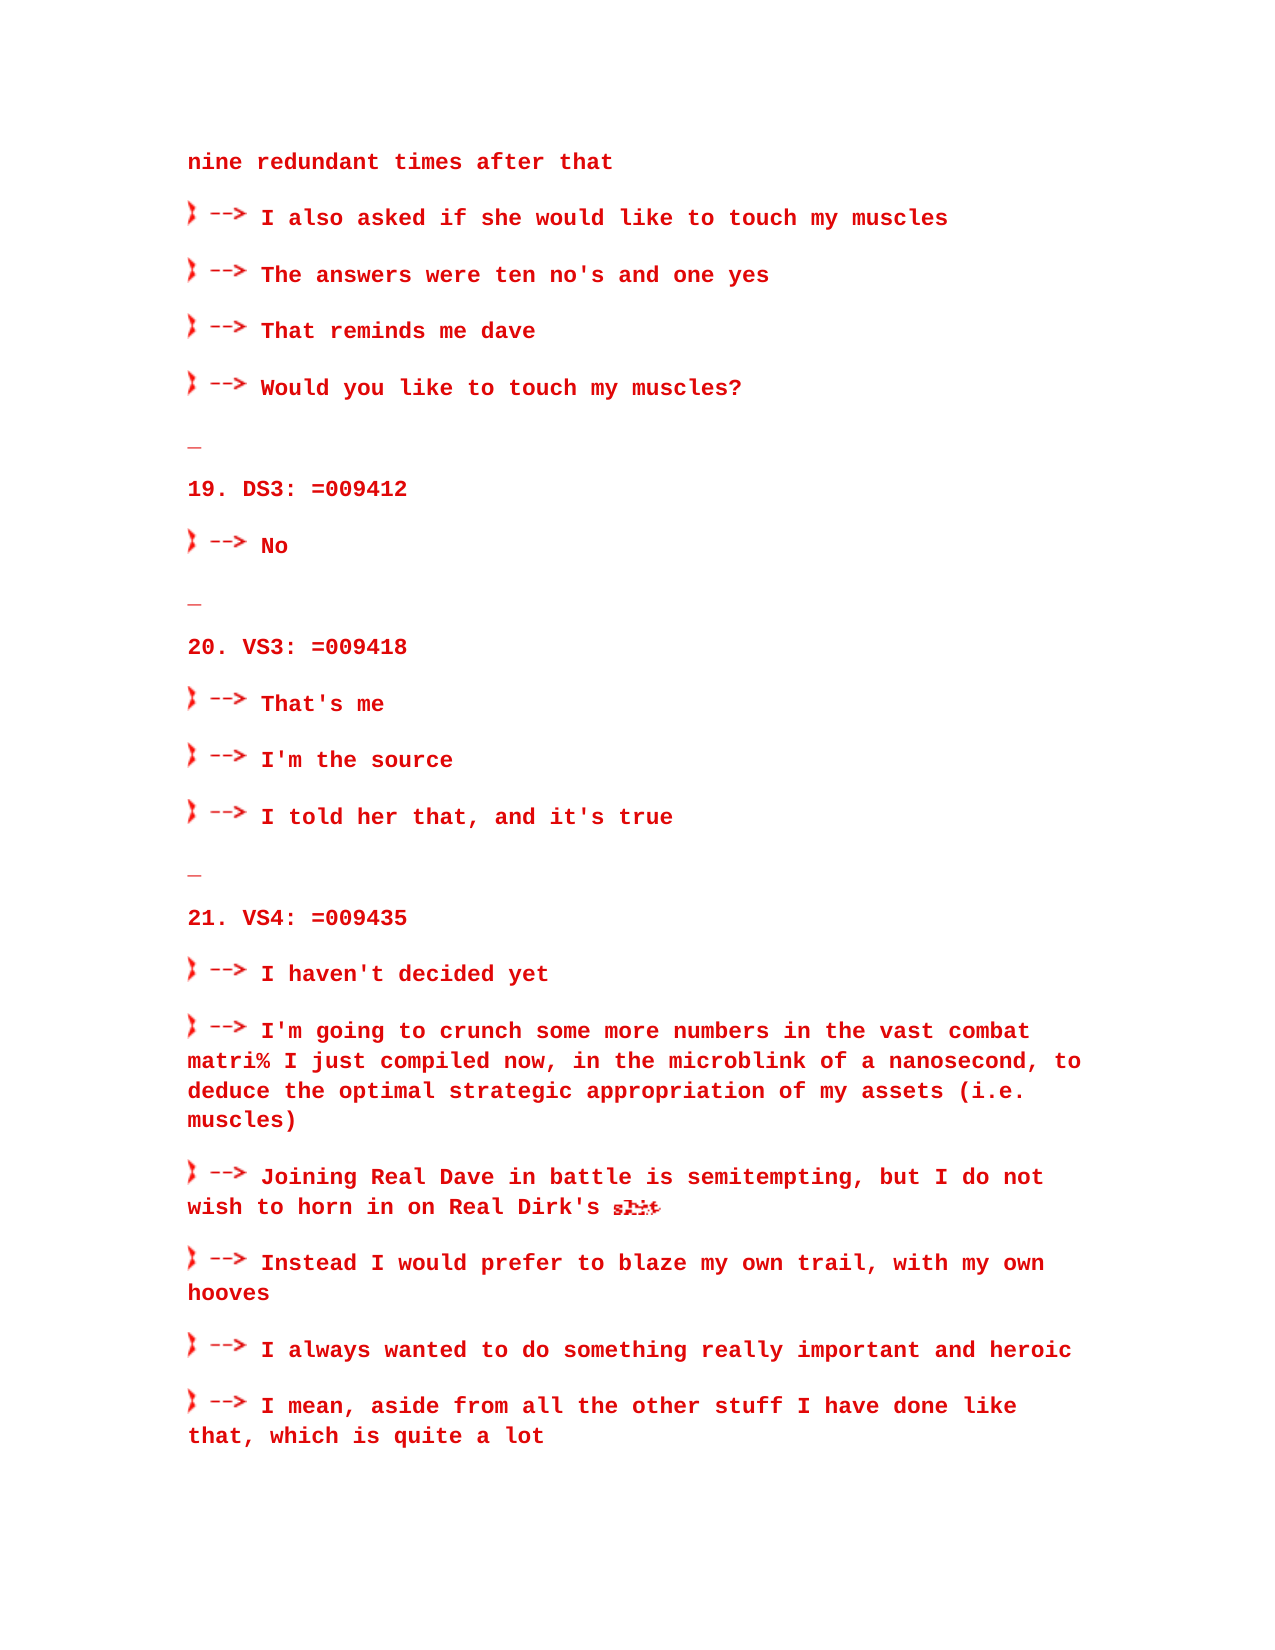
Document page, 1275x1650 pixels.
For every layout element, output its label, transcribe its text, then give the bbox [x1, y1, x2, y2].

text I'm the source [187, 742, 1087, 774]
text That reminds me dave [187, 314, 1087, 346]
text _ [187, 856, 1087, 882]
text I'm going to crunch some more numbers in the vast combat matri% I just compiled now, in the microblink of a nanosecond, to deduce the optimal strategic appropriation of my assets (i.e. muscles) [187, 1013, 1087, 1135]
text _ [187, 585, 1087, 611]
text No [187, 528, 1087, 560]
text _ [187, 427, 1087, 453]
text I told her that, and it's true [187, 799, 1087, 831]
text Joining Real Dave in battle is semitempting, but I do not wish to horn in on Real Dirk's [187, 1159, 1087, 1221]
text I haven't decided yet [187, 957, 1087, 989]
text I also asked if she would like to touch my muscles [187, 201, 1087, 232]
text That's me [187, 686, 1087, 718]
text I mean, aside from all the other stuff I have done like that, which is quite a lot [187, 1389, 1087, 1450]
text 19. DS3: =009412 [187, 477, 1087, 503]
text nine redundant times after that [187, 150, 1087, 176]
text Instead I would prefer to blaze my own trail, with my own hooves [187, 1246, 1087, 1307]
text 21. VS4: =009435 [187, 906, 1087, 932]
text Would you like to touch my muscles? [187, 370, 1087, 402]
text 20. VS3: =009418 [187, 635, 1087, 661]
text I always wanted to do something really important and heroic [187, 1332, 1087, 1364]
text The answers were ten no's and one yes [187, 257, 1087, 289]
